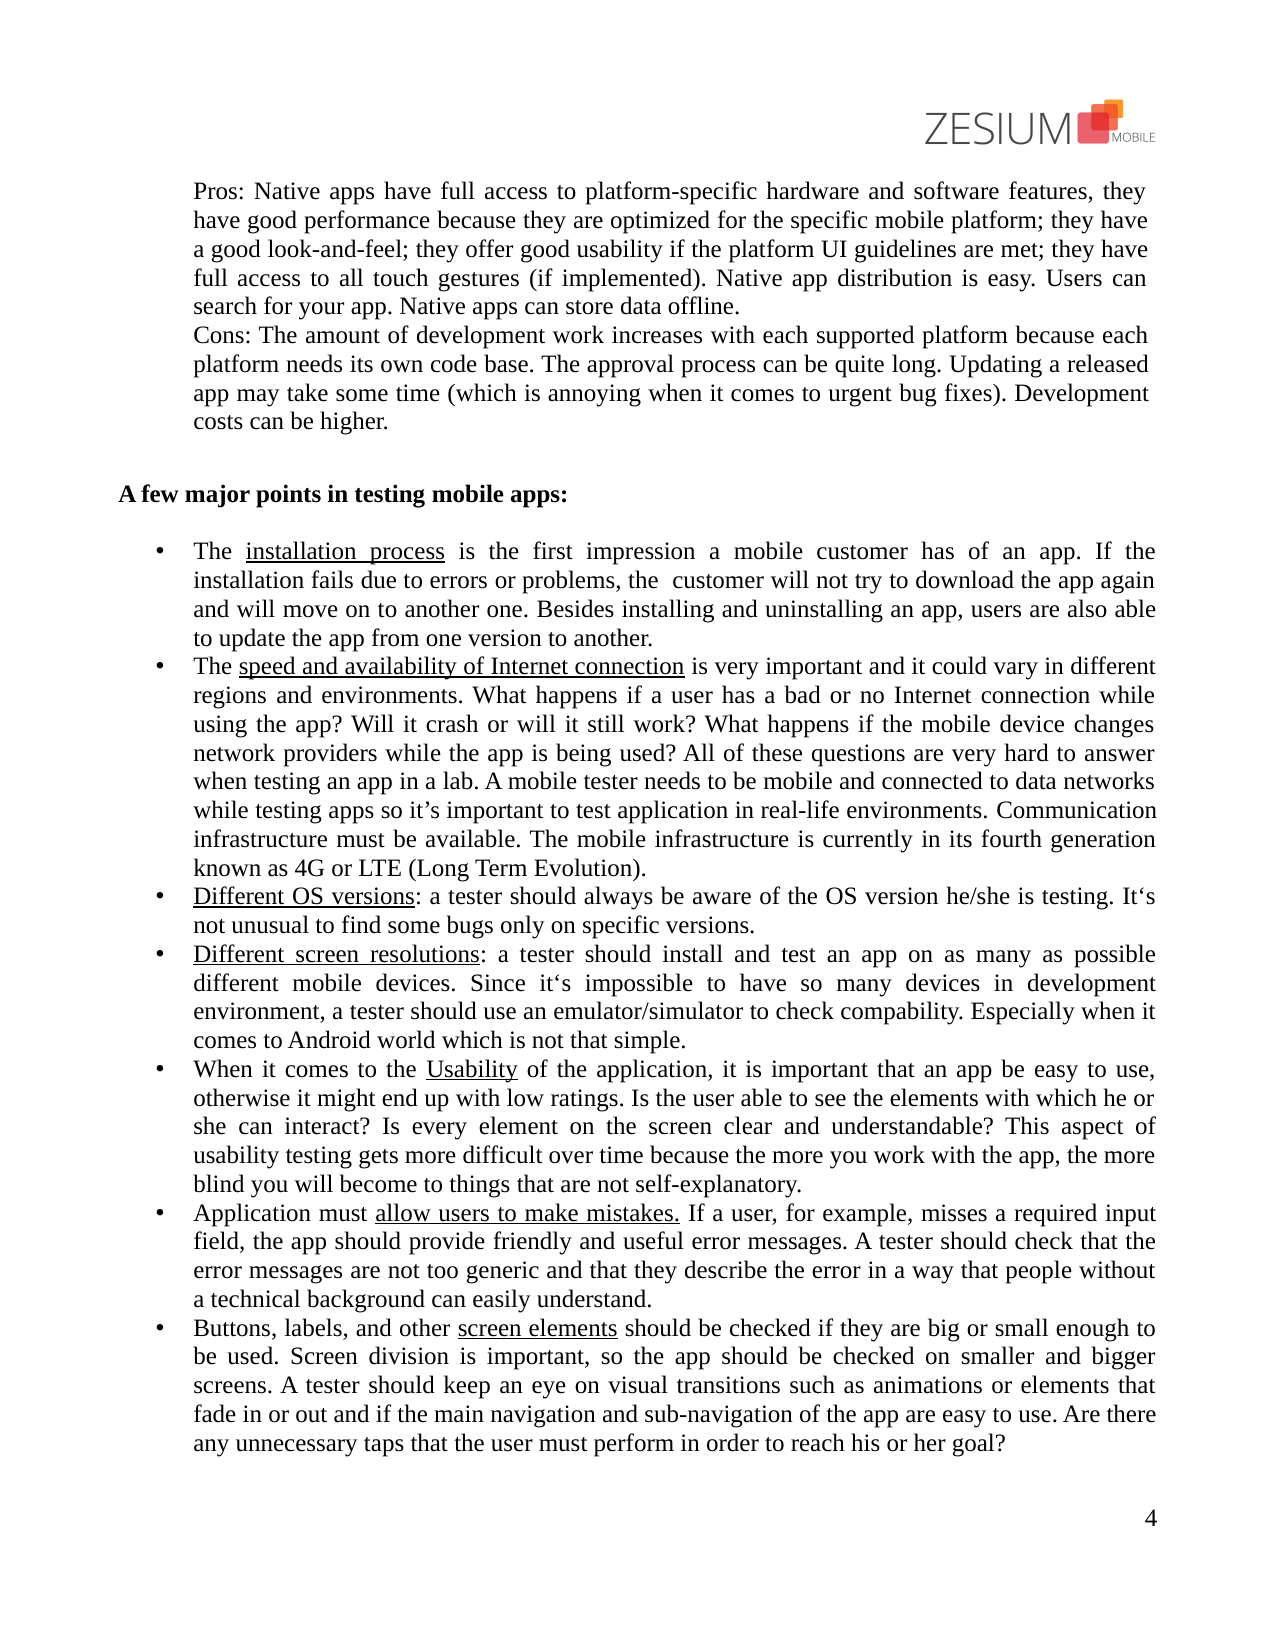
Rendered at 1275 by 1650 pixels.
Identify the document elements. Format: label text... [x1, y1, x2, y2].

list Different OS versions: a tester should always be aware of the OS version he/she is testing. It‘s not unusual to find some bugs only on specific versions. [156, 881, 1157, 939]
list The installation process is the first impression a mobile customer has of an app. If the installation fails due to errors or problems, the customer will not try to download the app again and will move on to another one. Besides installing and uninstalling an app, users are also able to update the app from one version to another. [156, 536, 1157, 651]
list When it comes to the Usability of the application, it is important that an app be easy to use, otherwise it might end up with low ratings. Is the user able to see the elements with which he or she can interact? Is every element on the screen clear and understandable? This aspect of usability testing gets more difficult over time because the more you work with the app, the more blind you will become to things that are not self-explanatory. [156, 1054, 1157, 1198]
list The speed and availability of Internet connection is very important and it could vary in different regions and environments. What happens if a user has a bad or no Internet connection while using the app? Will it crash or will it still work? What happens if the mobile device changes network providers while the app is being used? All of these questions are very hard to answer when testing an app in a lab. A mobile tester needs to be mobile and connected to data networks while testing apps so it’s important to test application in real-life environments. Communication infrastructure must be available. The mobile infrastructure is currently in its fourth generation known as 4G or LTE (Long Term Evolution). [156, 651, 1157, 881]
list Different screen resolutions: a tester should install and test an app on as many as possible different mobile devices. Since it‘s impossible to have so many devices in development environment, a tester should use an emulator/simulator to check compability. Especially when it comes to Android world which is not that simple. [156, 939, 1157, 1054]
picture [920, 98, 1160, 146]
list Application must allow users to make mistakes. If a user, for example, misses a required input field, the app should provide friendly and useful error messages. A tester should check that the error messages are not too generic and that they describe the error in a way that people without a technical background can easily understand. [156, 1198, 1157, 1313]
text Cons: The amount of development work increases with each supported platform because each platform needs its own code base. The approval process can be quite long. Updating a released app may take some time (which is annoying when it comes to urgent bug fixes). Development costs can be higher. [118, 320, 1157, 435]
text A few major points in testing mobile apps: [118, 479, 1157, 508]
text Pros: Native apps have full access to platform-specific hardware and software features, they have good performance because they are optimized for the specific mobile platform; they have a good look-and-feel; they offer good usability if the platform UI guidelines are met; they have full access to all touch gestures (if implemented). Native app distribution is easy. Users can search for your app. Native apps can store data offline. [118, 176, 1157, 320]
list Buttons, labels, and other screen elements should be checked if they are big or small enough to be used. Screen division is important, so the app should be checked on smaller and bigger screens. A tester should keep an eye on visual transitions such as animations or elements that fade in or out and if the main navigation and sub-navigation of the app are easy to use. Are there any unnecessary taps that the user must perform in order to reach his or her goal? [156, 1313, 1157, 1456]
